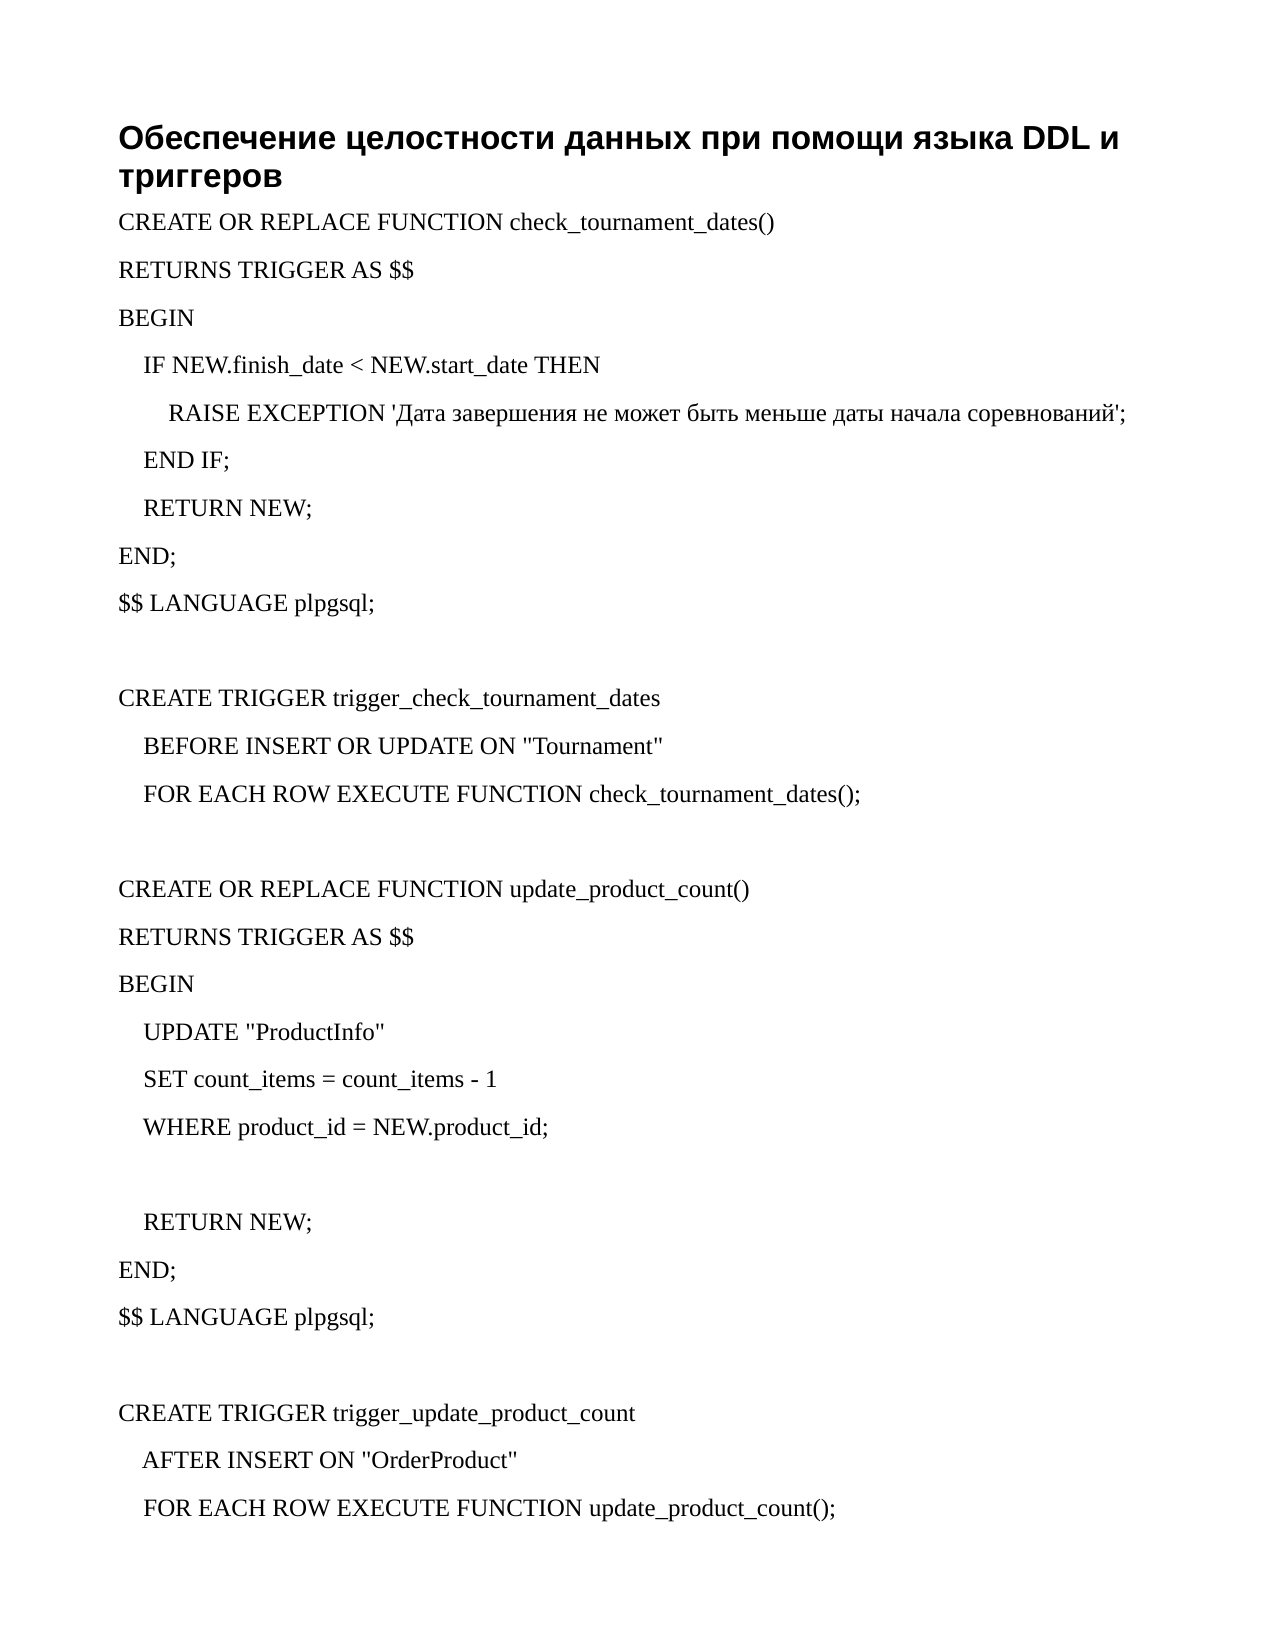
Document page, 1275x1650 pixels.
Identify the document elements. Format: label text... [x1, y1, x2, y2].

text RETURN NEW; [118, 493, 1157, 522]
text CREATE OR REPLACE FUNCTION update_product_count() [118, 874, 1157, 903]
text UPDATE "ProductInfo" [118, 1017, 1157, 1046]
text BEFORE INSERT OR UPDATE ON "Tournament" [118, 731, 1157, 760]
text RETURN NEW; [118, 1207, 1157, 1236]
text $$ LANGUAGE plpgsql; [118, 1302, 1157, 1331]
text FOR EACH ROW EXECUTE FUNCTION check_tournament_dates(); [118, 779, 1157, 807]
text RETURNS TRIGGER AS $$ [118, 255, 1157, 284]
text SET count_items = count_items - 1 [118, 1064, 1157, 1093]
subtitle Обеспечение целостности данных при помощи языка DDL и триггеров [118, 118, 1157, 195]
text FOR EACH ROW EXECUTE FUNCTION update_product_count(); [118, 1493, 1157, 1522]
text BEGIN [118, 303, 1157, 331]
text IF NEW.finish_date < NEW.start_date THEN [118, 350, 1157, 379]
text AFTER INSERT ON "OrderProduct" [118, 1445, 1157, 1474]
text WHERE product_id = NEW.product_id; [118, 1112, 1157, 1141]
text END; [118, 541, 1157, 569]
text RAISE EXCEPTION 'Дата завершения не может быть меньше даты начала соревнований'; [118, 398, 1157, 427]
text CREATE TRIGGER trigger_update_product_count [118, 1398, 1157, 1426]
text $$ LANGUAGE plpgsql; [118, 588, 1157, 617]
text CREATE OR REPLACE FUNCTION check_tournament_dates() [118, 207, 1157, 236]
text CREATE TRIGGER trigger_check_tournament_dates [118, 683, 1157, 712]
text END; [118, 1255, 1157, 1283]
text BEGIN [118, 969, 1157, 998]
text END IF; [118, 446, 1157, 474]
text RETURNS TRIGGER AS $$ [118, 922, 1157, 950]
